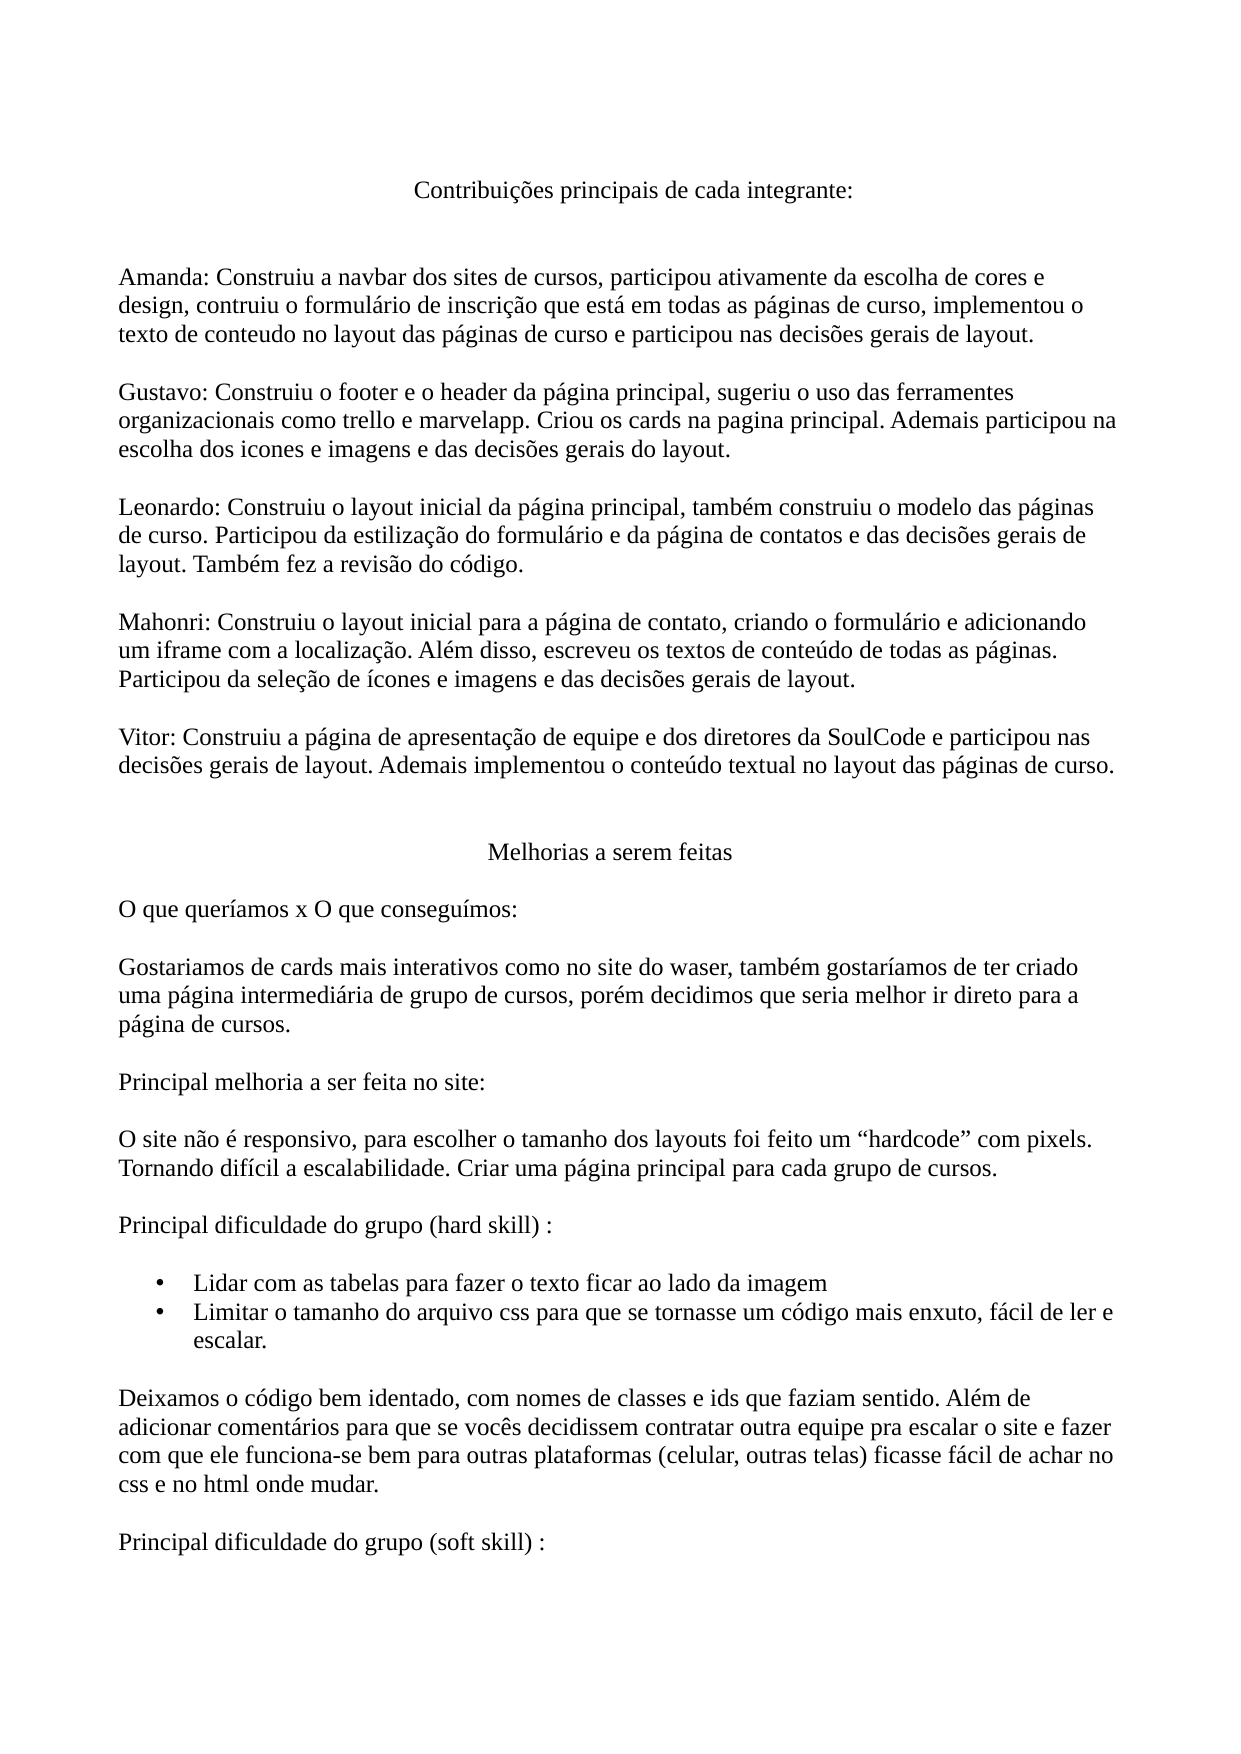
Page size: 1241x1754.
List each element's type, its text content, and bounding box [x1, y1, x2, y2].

text Contribuições principais de cada integrante: [118, 176, 1122, 204]
text Gostariamos de cards mais interativos como no site do waser, também gostaríamos de ter criado uma página intermediária de grupo de cursos, porém decidimos que seria melhor ir direto para a página de cursos. [118, 952, 1122, 1038]
list Limitar o tamanho do arquivo css para que se tornasse um código mais enxuto, fácil de ler e escalar. [156, 1297, 1122, 1354]
text Principal dificuldade do grupo (soft skill) : [118, 1527, 1122, 1556]
text O site não é responsivo, para escolher o tamanho dos layouts foi feito um “hardcode” com pixels. Tornando difícil a escalabilidade. Criar uma página principal para cada grupo de cursos. [118, 1124, 1122, 1182]
text Melhorias a serem feitas [118, 837, 1122, 866]
text Amanda: Construiu a navbar dos sites de cursos, participou ativamente da escolha de cores e design, contruiu o formulário de inscrição que está em todas as páginas de curso, implementou o texto de conteudo no layout das páginas de curso e participou nas decisões gerais de layout. [118, 262, 1122, 348]
text Mahonri: Construiu o layout inicial para a página de contato, criando o formulário e adicionando um iframe com a localização. Além disso, escreveu os textos de conteúdo de todas as páginas. Participou da seleção de ícones e imagens e das decisões gerais de layout. [118, 607, 1122, 693]
text Deixamos o código bem identado, com nomes de classes e ids que faziam sentido. Além de adicionar comentários para que se vocês decidissem contratar outra equipe pra escalar o site e fazer com que ele funciona-se bem para outras plataformas (celular, outras telas) ficasse fácil de achar no css e no html onde mudar. [118, 1383, 1122, 1498]
list Lidar com as tabelas para fazer o texto ficar ao lado da imagem [156, 1268, 1122, 1297]
text Vitor: Construiu a página de apresentação de equipe e dos diretores da SoulCode e participou nas decisões gerais de layout. Ademais implementou o conteúdo textual no layout das páginas de curso. [118, 722, 1122, 779]
text Principal melhoria a ser feita no site: [118, 1067, 1122, 1096]
text Principal dificuldade do grupo (hard skill) : [118, 1211, 1122, 1239]
text O que queríamos x O que conseguímos: [118, 894, 1122, 923]
text Gustavo: Construiu o footer e o header da página principal, sugeriu o uso das ferramentes organizacionais como trello e marvelapp. Criou os cards na pagina principal. Ademais participou na escolha dos icones e imagens e das decisões gerais do layout. [118, 377, 1122, 463]
text Leonardo: Construiu o layout inicial da página principal, também construiu o modelo das páginas de curso. Participou da estilização do formulário e da página de contatos e das decisões gerais de layout. Também fez a revisão do código. [118, 492, 1122, 578]
